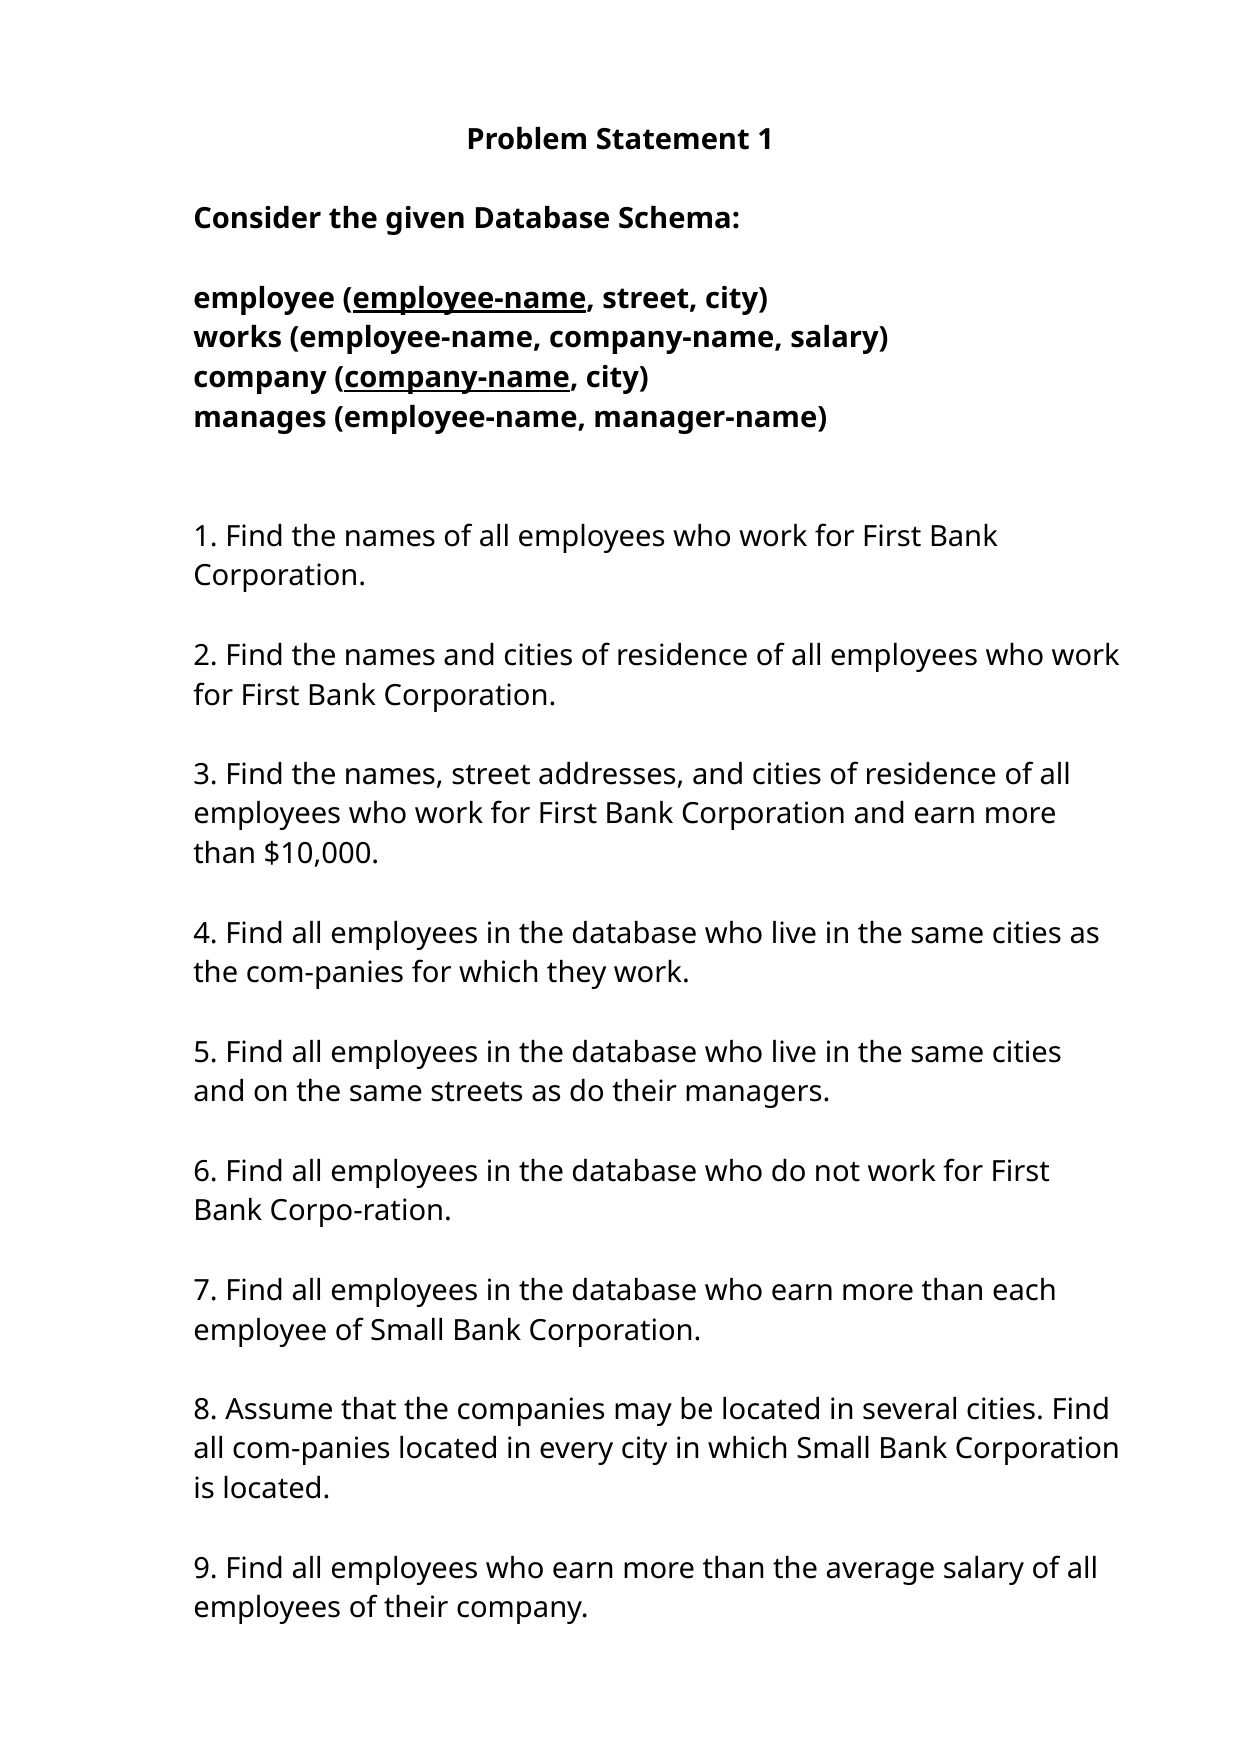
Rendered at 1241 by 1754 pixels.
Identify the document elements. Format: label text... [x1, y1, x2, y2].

text 6. Find all employees in the database who do not work for First Bank Corpo-ration. [193, 1150, 1122, 1229]
text 2. Find the names and cities of residence of all employees who work for First Bank Corporation. [193, 634, 1122, 713]
text 7. Find all employees in the database who earn more than each employee of Small Bank Corporation. [193, 1269, 1122, 1348]
text employee (employee-name, street, city) [193, 277, 1122, 317]
text 8. Assume that the companies may be located in several cities. Find all com-panies located in every city in which Small Bank Corporation is located. [193, 1388, 1122, 1507]
text manages (employee-name, manager-name) [193, 396, 1122, 436]
text Problem Statement 1 [118, 118, 1122, 158]
text 5. Find all employees in the database who live in the same cities and on the same streets as do their managers. [193, 1031, 1122, 1110]
text company (company-name, city) [193, 356, 1122, 396]
text 1. Find the names of all employees who work for First Bank Corporation. [193, 515, 1122, 594]
text Consider the given Database Schema: [193, 197, 1122, 237]
text 4. Find all employees in the database who live in the same cities as the com-panies for which they work. [193, 912, 1122, 991]
text works (employee-name, company-name, salary) [193, 317, 1122, 356]
text 3. Find the names, street addresses, and cities of residence of all employees who work for First Bank Corporation and earn more than $10,000. [193, 753, 1122, 872]
text 9. Find all employees who earn more than the average salary of all employees of their company. [193, 1547, 1122, 1626]
